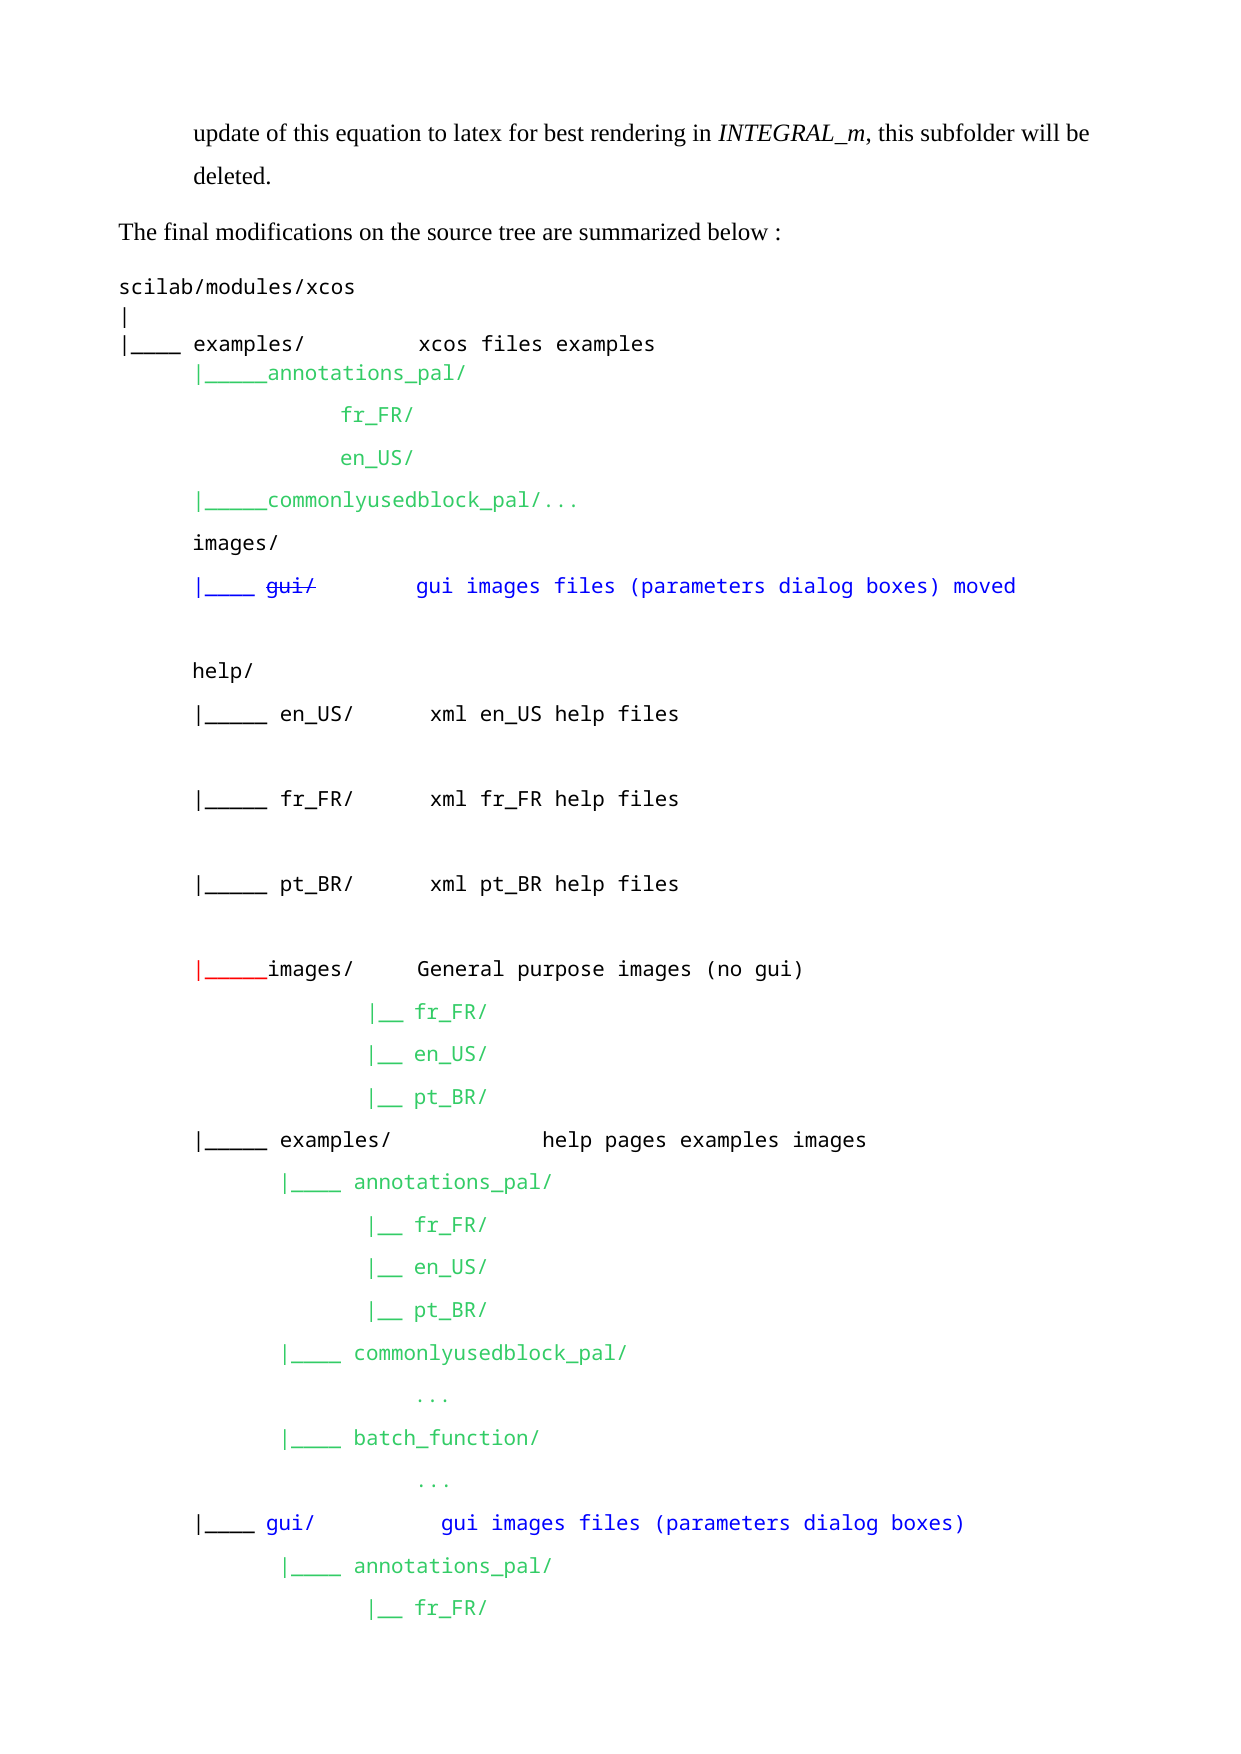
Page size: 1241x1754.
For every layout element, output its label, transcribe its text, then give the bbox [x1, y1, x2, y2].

text |_____ fr_FR/ xml fr_FR help files [118, 784, 1122, 812]
text |_____images/ General purpose images (no gui) [118, 954, 1122, 983]
text |__ fr_FR/ [118, 1210, 1122, 1238]
text fr_FR/ [118, 400, 1122, 429]
text ... [118, 1380, 1122, 1409]
text |_____commonlyusedblock_pal/... [118, 486, 1122, 514]
text |____ commonlyusedblock_pal/ [118, 1338, 1122, 1366]
text |_____ pt_BR/ xml pt_BR help files [118, 869, 1122, 897]
text |__ fr_FR/ [118, 997, 1122, 1025]
text |____ annotations_pal/ [118, 1551, 1122, 1579]
text en_US/ [118, 443, 1122, 471]
text |_____annotations_pal/ [118, 358, 1122, 386]
text |____ gui/ gui images files (parameters dialog boxes) [118, 1508, 1122, 1537]
text ... [118, 1466, 1122, 1494]
list update of this equation to latex for best rendering in INTEGRAL_m, this subfolder will be deleted. [156, 118, 1122, 190]
text |_____ examples/ help pages examples images [118, 1125, 1122, 1153]
text |__ en_US/ [118, 1252, 1122, 1281]
text images/ [118, 528, 1122, 557]
text |_____ en_US/ xml en_US help files [118, 699, 1122, 727]
text scilab/modules/xcos [118, 272, 1122, 301]
text The final modifications on the source tree are summarized below : [118, 217, 1122, 246]
text | [118, 301, 1122, 329]
text |__ pt_BR/ [118, 1082, 1122, 1111]
text help/ [118, 656, 1122, 684]
text |__ fr_FR/ [118, 1593, 1122, 1622]
text |__ en_US/ [118, 1039, 1122, 1068]
text |____ gui/ gui images files (parameters dialog boxes) moved [118, 571, 1122, 599]
text |____ examples/ xcos files examples [118, 329, 1122, 358]
text |____ annotations_pal/ [118, 1167, 1122, 1196]
text |__ pt_BR/ [118, 1295, 1122, 1323]
text |____ batch_function/ [118, 1423, 1122, 1451]
